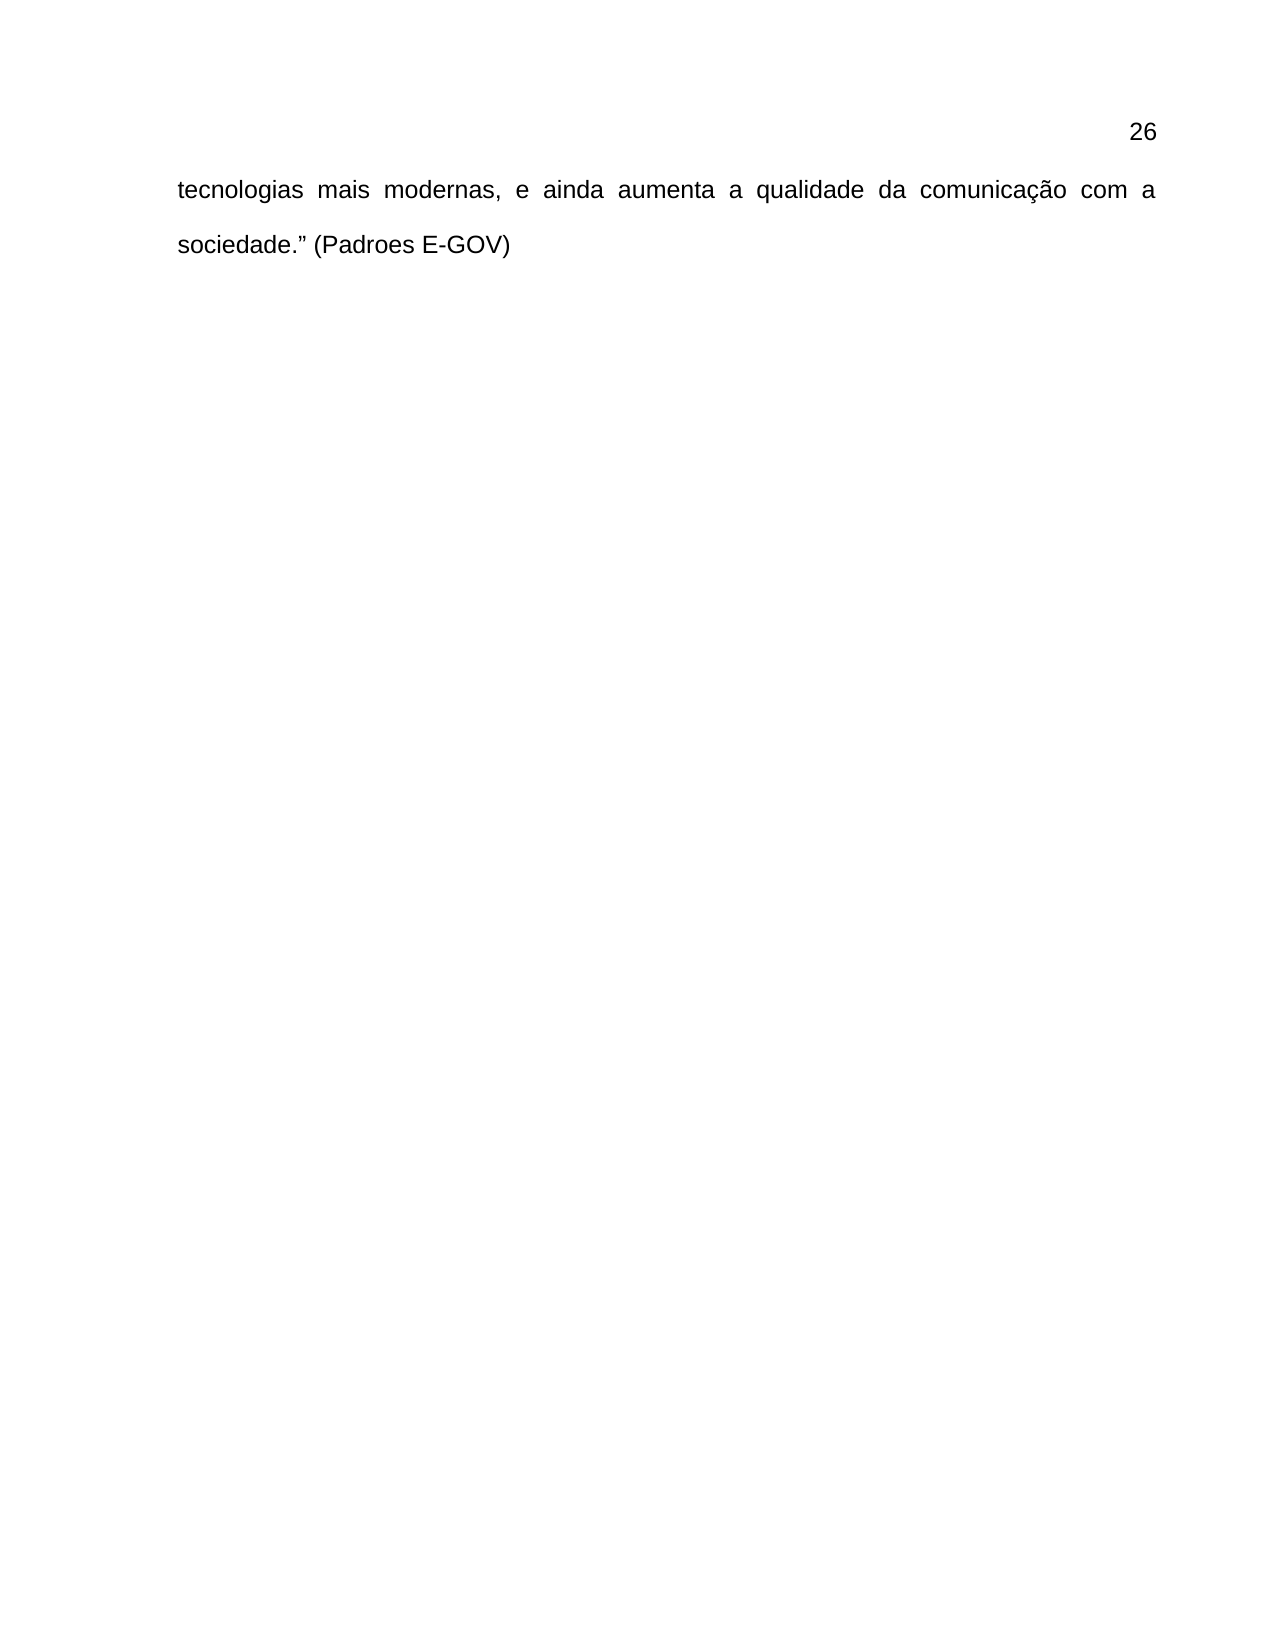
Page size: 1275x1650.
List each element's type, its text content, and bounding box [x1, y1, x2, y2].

text tecnologias mais modernas, e ainda aumenta a qualidade da comunicação com a sociedade.” (Padroes E-GOV) [177, 176, 1157, 259]
